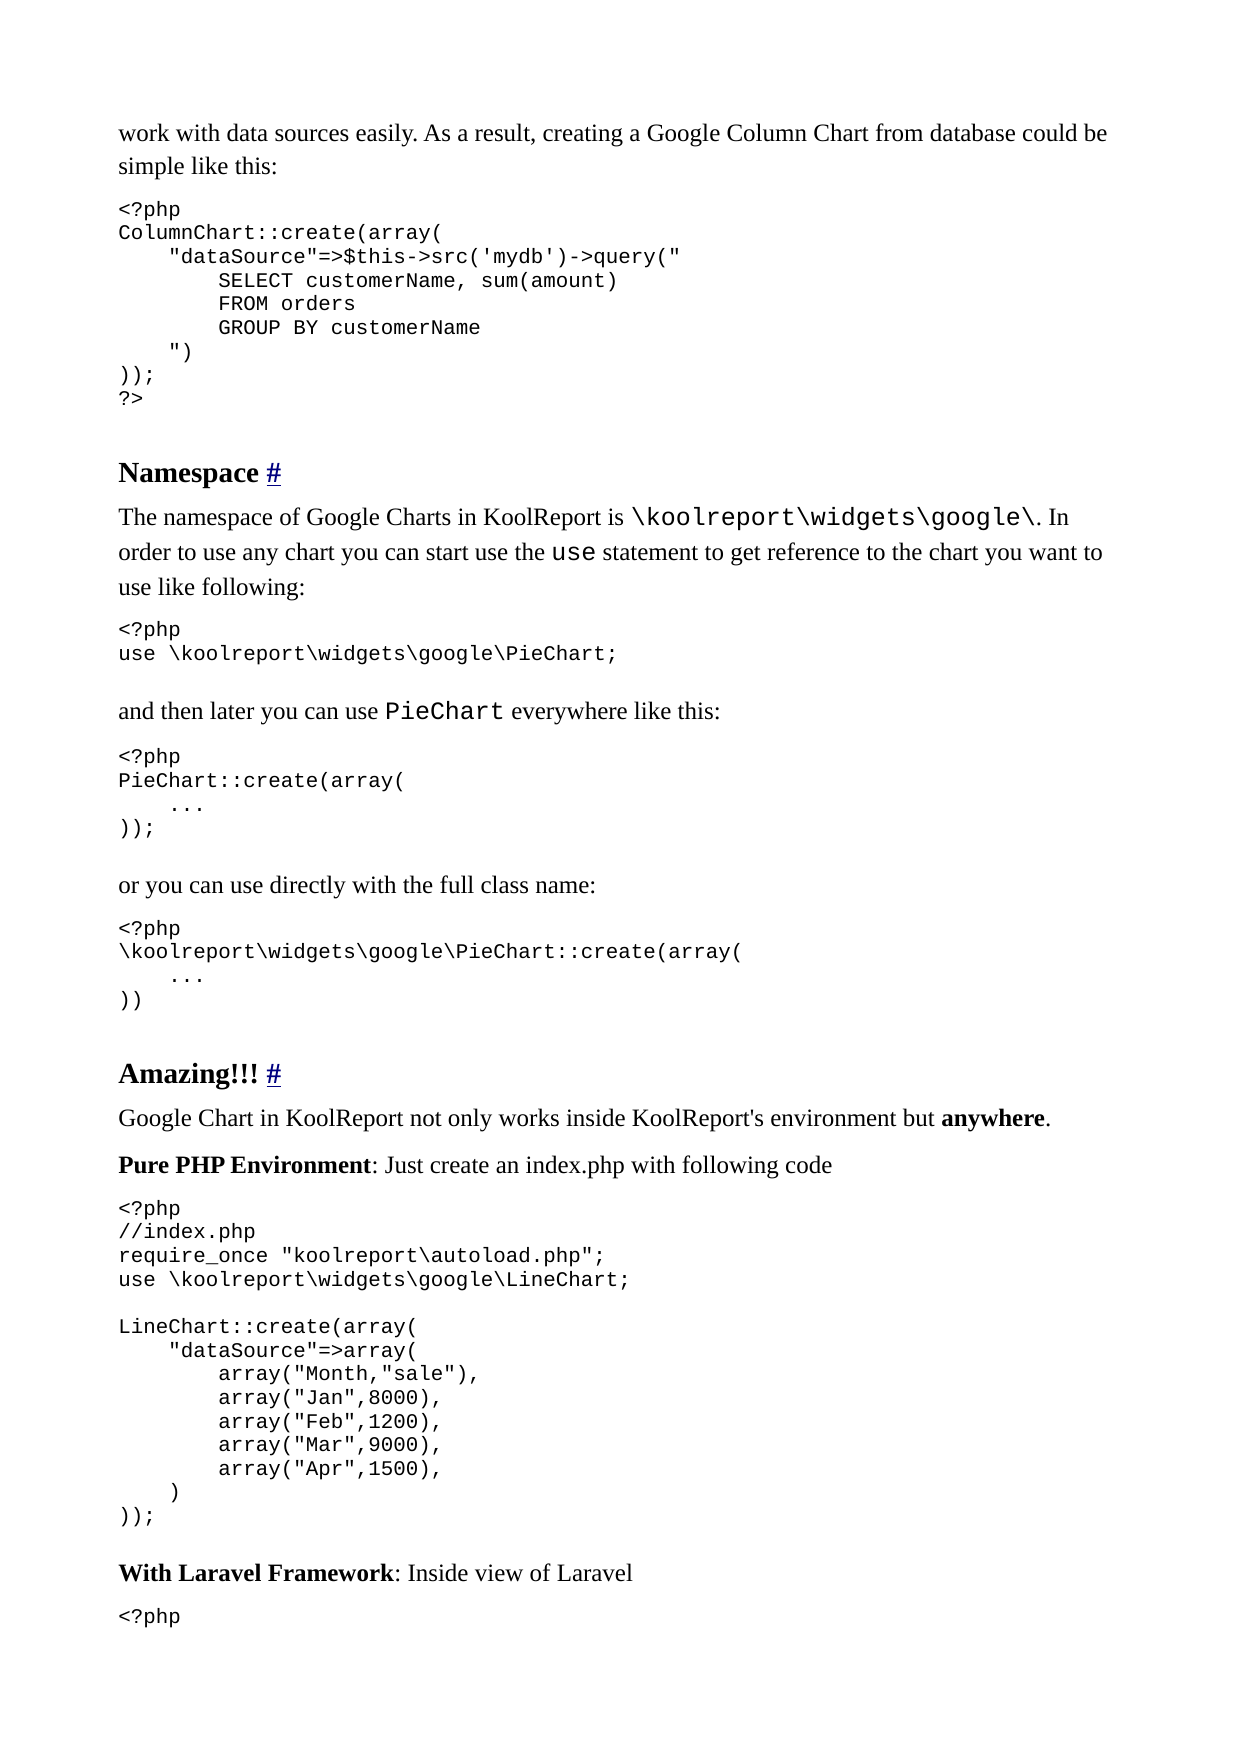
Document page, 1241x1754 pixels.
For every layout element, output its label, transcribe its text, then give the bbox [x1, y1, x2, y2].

text ... [118, 965, 1122, 989]
text SELECT customerName, sum(amount) [118, 270, 1122, 293]
text The namespace of Google Charts in KoolReport is \koolreport\widgets\google\. In order to use any chart you can start use the use statement to get reference to the chart you want to use like following: [118, 502, 1122, 601]
text "dataSource"=>$this->src('mydb')->query(" [118, 246, 1122, 270]
text <?php [118, 1198, 1122, 1221]
text require_once "koolreport\autoload.php"; [118, 1245, 1122, 1269]
text )) [118, 989, 1122, 1012]
text ") [118, 341, 1122, 364]
subtitle Namespace # [118, 456, 1122, 489]
text ... [118, 793, 1122, 817]
text PieChart::create(array( [118, 770, 1122, 793]
text <?php [118, 746, 1122, 770]
text FROM orders [118, 293, 1122, 317]
text With Laravel Framework: Inside view of Laravel [118, 1558, 1122, 1587]
text use \koolreport\widgets\google\LineChart; [118, 1269, 1122, 1292]
text array("Jan",8000), [118, 1387, 1122, 1411]
text <?php [118, 199, 1122, 222]
text array("Mar",9000), [118, 1434, 1122, 1458]
text LineChart::create(array( [118, 1316, 1122, 1340]
subtitle Amazing!!! # [118, 1057, 1122, 1090]
text ?> [118, 388, 1122, 412]
text ) [118, 1482, 1122, 1505]
text array("Apr",1500), [118, 1458, 1122, 1482]
text \koolreport\widgets\google\PieChart::create(array( [118, 942, 1122, 965]
text )); [118, 1505, 1122, 1529]
text use \koolreport\widgets\google\PieChart; [118, 643, 1122, 667]
text //index.php [118, 1221, 1122, 1245]
text Pure PHP Environment: Just create an index.php with following code [118, 1150, 1122, 1179]
text array("Feb",1200), [118, 1411, 1122, 1434]
text or you can use directly with the full class name: [118, 870, 1122, 899]
text and then later you can use PieChart everywhere like this: [118, 696, 1122, 727]
text work with data sources easily. As a result, creating a Google Column Chart from database could be simple like this: [118, 118, 1122, 180]
text <?php [118, 619, 1122, 643]
text )); [118, 364, 1122, 388]
text Google Chart in KoolReport not only works inside KoolReport's environment but anywhere. [118, 1103, 1122, 1131]
text GROUP BY customerName [118, 317, 1122, 341]
text )); [118, 817, 1122, 841]
text "dataSource"=>array( [118, 1340, 1122, 1363]
text array("Month,"sale"), [118, 1363, 1122, 1387]
text <?php [118, 918, 1122, 942]
text ColumnChart::create(array( [118, 222, 1122, 246]
text <?php [118, 1606, 1122, 1629]
